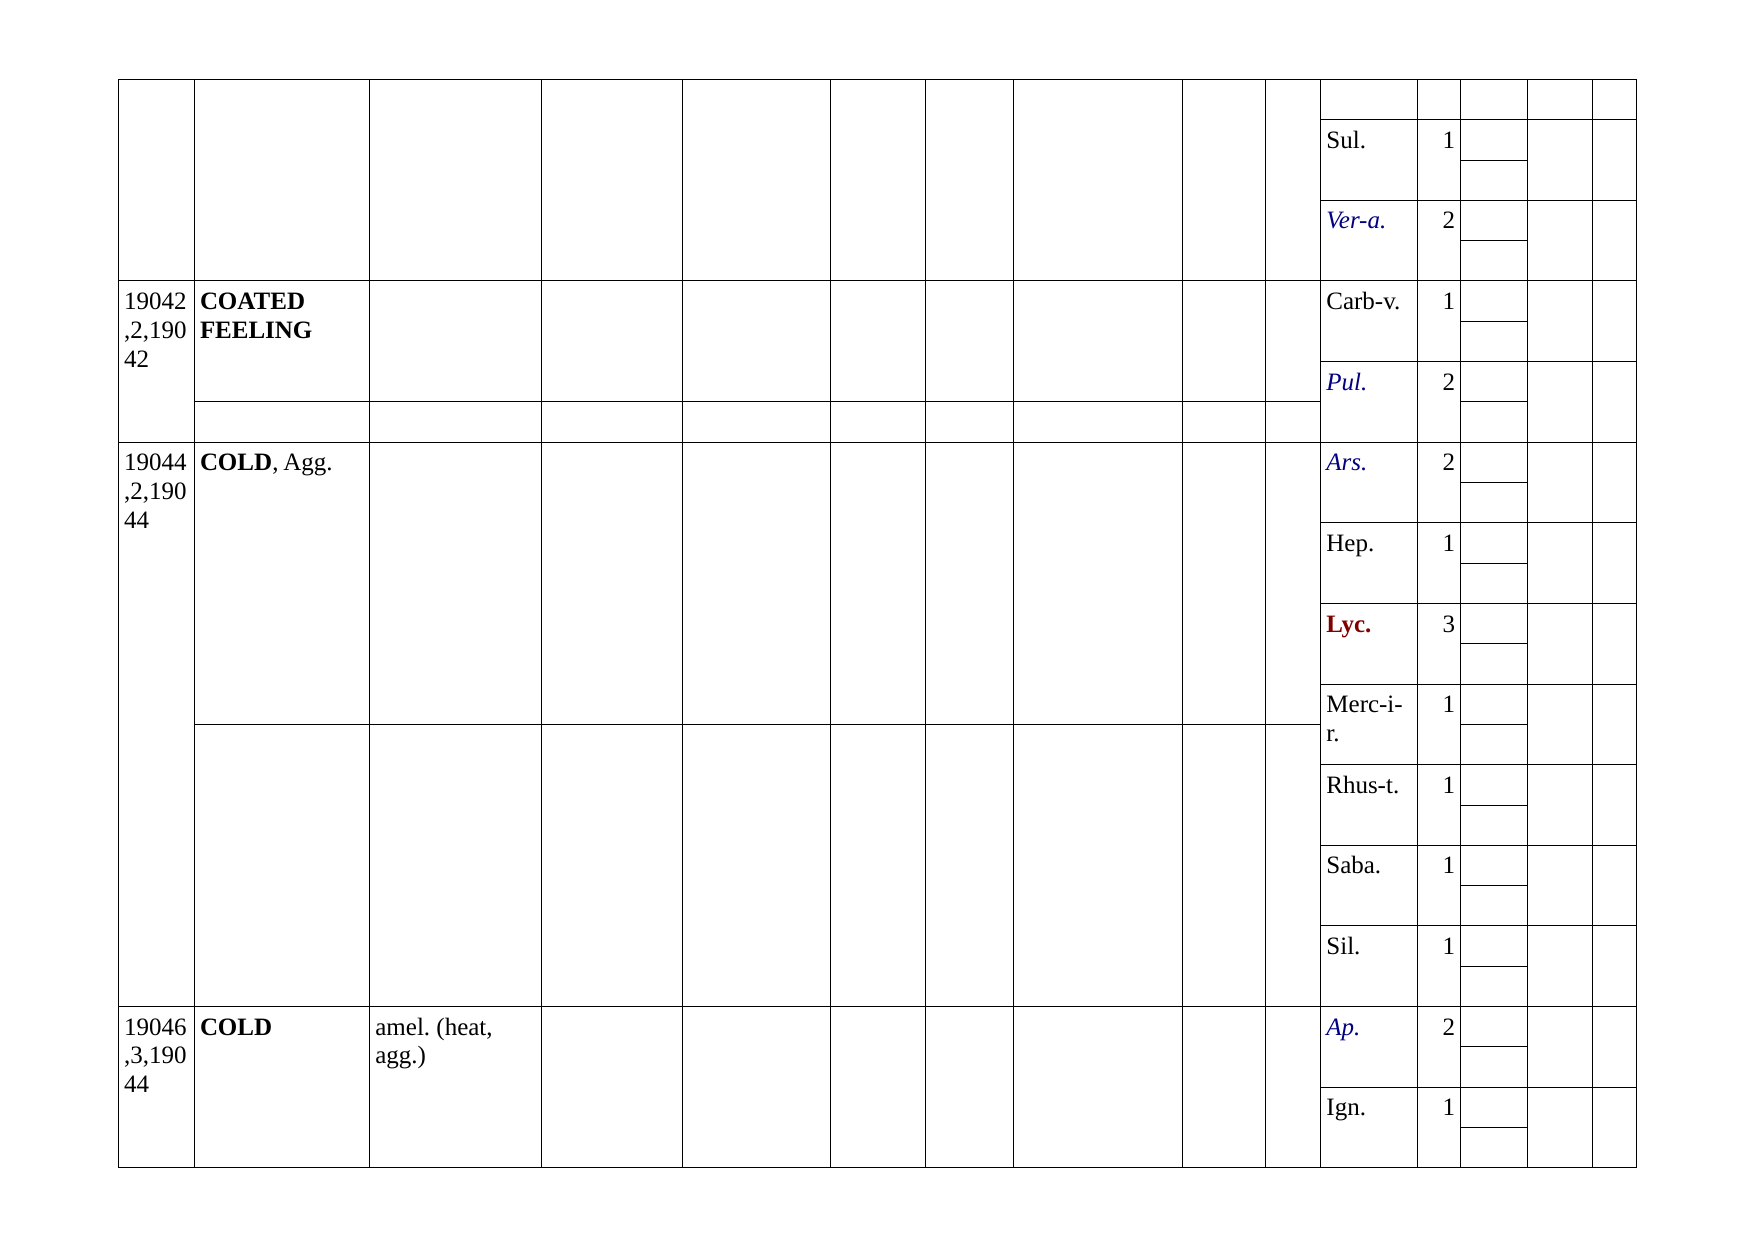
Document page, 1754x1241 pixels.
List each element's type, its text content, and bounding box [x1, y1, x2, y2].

table_cell [1183, 281, 1265, 401]
table_cell [1461, 1128, 1527, 1167]
table_cell [1593, 523, 1636, 603]
table_cell 3 [1418, 604, 1460, 683]
table_cell [1528, 1007, 1592, 1087]
table_cell cold, Agg. [195, 443, 369, 724]
table_cell 2 [1418, 362, 1460, 442]
table_cell 19042,2,19042 [119, 281, 194, 442]
table_cell Rhus-t. [1321, 765, 1417, 845]
table_cell [1014, 80, 1182, 280]
table_cell 1 [1418, 765, 1460, 845]
table_cell Merc-i-r. [1321, 685, 1417, 764]
table_cell [1461, 806, 1527, 845]
table_cell [1266, 443, 1320, 724]
table_cell [195, 80, 369, 280]
table_cell [1593, 443, 1636, 522]
table_cell 1 [1418, 1088, 1460, 1167]
table_cell [542, 725, 682, 1006]
table_cell [1014, 1007, 1182, 1167]
table_cell [1528, 281, 1592, 361]
table_cell [683, 80, 830, 280]
table_cell [1593, 926, 1636, 1006]
table_cell [542, 281, 682, 401]
table_cell [1528, 80, 1592, 119]
table_cell Carb-v. [1321, 281, 1417, 361]
table_cell [683, 725, 830, 1006]
table_cell [1461, 846, 1527, 885]
table_cell [195, 402, 369, 442]
table_cell [1528, 362, 1592, 442]
table_cell [683, 402, 830, 442]
table_cell [1528, 926, 1592, 1006]
table_cell [1461, 967, 1527, 1006]
table_cell 1 [1418, 926, 1460, 1006]
table_cell [683, 281, 830, 401]
table_cell [1461, 120, 1527, 159]
table_cell [1593, 604, 1636, 683]
table_cell [195, 725, 369, 1006]
table_cell Lyc. [1321, 604, 1417, 683]
table_cell [370, 402, 541, 442]
table_cell [1528, 120, 1592, 200]
table_cell [1593, 362, 1636, 442]
table_cell Pul. [1321, 362, 1417, 442]
table_cell [1461, 564, 1527, 603]
table_cell 19046,3,19044 [119, 1007, 194, 1167]
table_cell [926, 443, 1013, 724]
table_cell [1461, 1007, 1527, 1046]
table_cell [1183, 1007, 1265, 1167]
table_cell [370, 443, 541, 724]
table_cell Sil. [1321, 926, 1417, 1006]
table_cell [1183, 402, 1265, 442]
table_cell [1266, 281, 1320, 401]
table_cell [1461, 685, 1527, 724]
table_cell [1528, 604, 1592, 683]
table_cell [1528, 685, 1592, 764]
table_cell [1461, 80, 1527, 119]
table_cell [1461, 241, 1527, 280]
table_cell Ars. [1321, 443, 1417, 522]
table_cell [1461, 725, 1527, 764]
table_cell [1461, 161, 1527, 200]
table_cell Ver-a. [1321, 201, 1417, 280]
table_cell [542, 443, 682, 724]
table_cell [926, 402, 1013, 442]
table_cell [1461, 926, 1527, 966]
table_cell [926, 725, 1013, 1006]
table_cell 1 [1418, 120, 1460, 200]
table_cell [542, 80, 682, 280]
table_cell 1 [1418, 846, 1460, 925]
table_cell [1014, 402, 1182, 442]
table_cell [1266, 725, 1320, 1006]
table_cell [1593, 1088, 1636, 1167]
table_cell [1321, 80, 1417, 119]
table_cell 1 [1418, 281, 1460, 361]
table_cell [1528, 201, 1592, 280]
table_cell [831, 402, 925, 442]
table_cell cold [195, 1007, 369, 1167]
table_cell [1593, 281, 1636, 361]
table_cell [831, 725, 925, 1006]
table_cell [1528, 523, 1592, 603]
table_cell [1528, 443, 1592, 522]
table_cell [119, 80, 194, 280]
table_cell [370, 725, 541, 1006]
table_cell [1183, 725, 1265, 1006]
table_cell [1461, 604, 1527, 643]
table_cell 2 [1418, 201, 1460, 280]
table_cell [1593, 201, 1636, 280]
table_cell [1461, 362, 1527, 401]
table_cell [926, 1007, 1013, 1167]
table_cell [683, 443, 830, 724]
table_cell [1593, 846, 1636, 925]
table_cell [1461, 765, 1527, 804]
table_cell coated feeling [195, 281, 369, 401]
table_cell Hep. [1321, 523, 1417, 603]
table_cell [831, 443, 925, 724]
table_cell 2 [1418, 443, 1460, 522]
table_cell [683, 1007, 830, 1167]
table_cell [1528, 765, 1592, 845]
table_cell [926, 281, 1013, 401]
table_cell Ap. [1321, 1007, 1417, 1087]
table_cell [1461, 281, 1527, 321]
table_cell [1461, 1088, 1527, 1127]
table_cell [1266, 402, 1320, 442]
table_cell [1418, 80, 1460, 119]
table_cell 2 [1418, 1007, 1460, 1087]
table_cell [926, 80, 1013, 280]
table_cell [831, 281, 925, 401]
table_cell [542, 1007, 682, 1167]
table_cell [1593, 120, 1636, 200]
table_cell [1461, 644, 1527, 683]
table_cell [1266, 1007, 1320, 1167]
table_cell [370, 281, 541, 401]
table_cell [370, 80, 541, 280]
table_cell [1461, 1047, 1527, 1087]
table_cell [831, 80, 925, 280]
table_cell [1183, 443, 1265, 724]
table_cell [1593, 80, 1636, 119]
table_cell [1461, 402, 1527, 442]
table_cell [831, 1007, 925, 1167]
table_cell [1593, 685, 1636, 764]
table_cell Ign. [1321, 1088, 1417, 1167]
table_cell Saba. [1321, 846, 1417, 925]
table_cell amel. (heat, agg.) [370, 1007, 541, 1167]
table_cell Sul. [1321, 120, 1417, 200]
table_cell 1 [1418, 523, 1460, 603]
table_cell [1461, 523, 1527, 563]
table_cell 1 [1418, 685, 1460, 764]
table_cell [1593, 765, 1636, 845]
table_cell [1461, 443, 1527, 482]
table_cell [1461, 201, 1527, 240]
table_cell [1461, 322, 1527, 361]
table_cell [1528, 846, 1592, 925]
table_cell [1461, 886, 1527, 925]
table_cell [1014, 725, 1182, 1006]
table_cell [1528, 1088, 1592, 1167]
table_cell [1014, 443, 1182, 724]
table_cell [1266, 80, 1320, 280]
table_cell [1183, 80, 1265, 280]
table_cell [1593, 1007, 1636, 1087]
table_cell 19044,2,19044 [119, 443, 194, 1006]
table_cell [1461, 483, 1527, 522]
table_cell [542, 402, 682, 442]
table_cell [1014, 281, 1182, 401]
